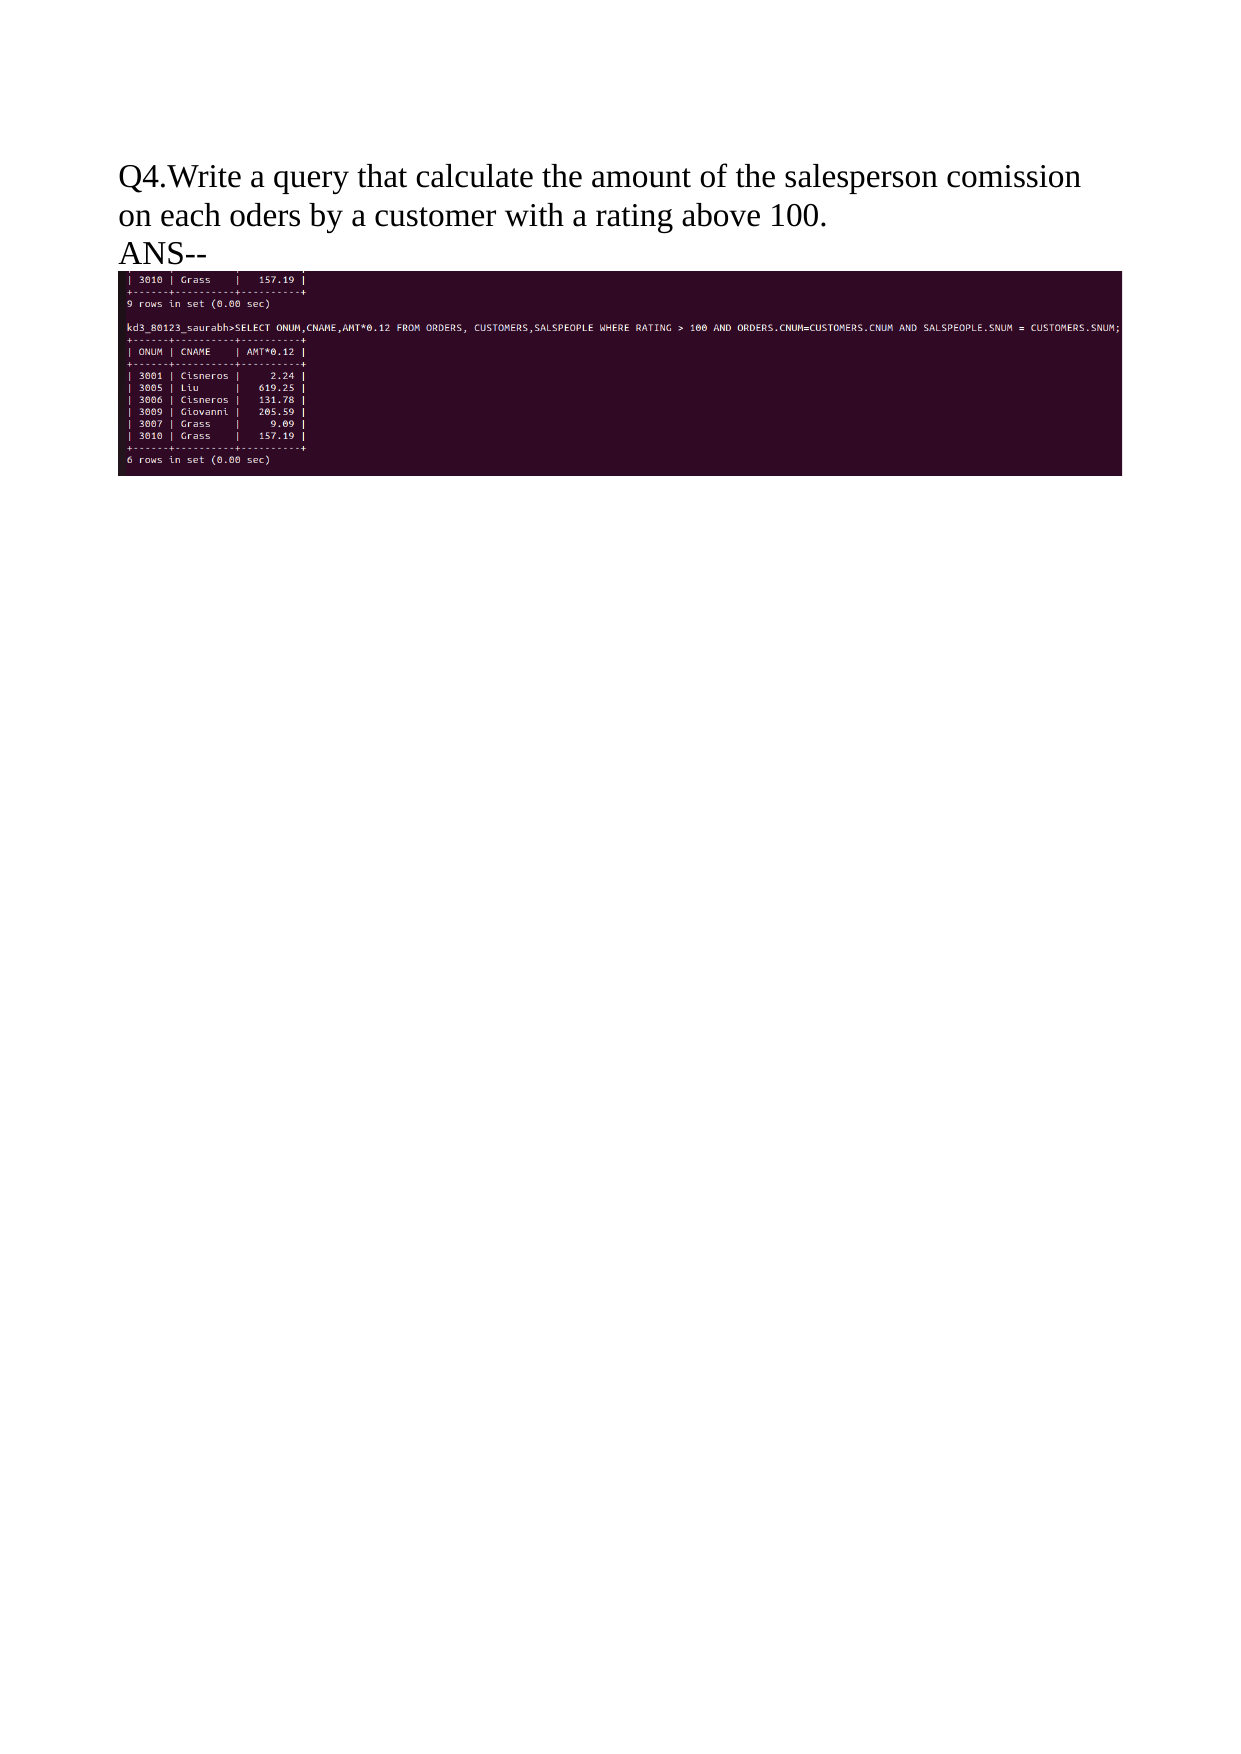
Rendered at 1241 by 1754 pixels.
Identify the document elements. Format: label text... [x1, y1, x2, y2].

picture [118, 271, 1123, 476]
text Q4.Write a query that calculate the amount of the salesperson comission on each oders by a customer with a rating above 100. [118, 156, 1122, 233]
text ANS-- [118, 233, 1122, 271]
